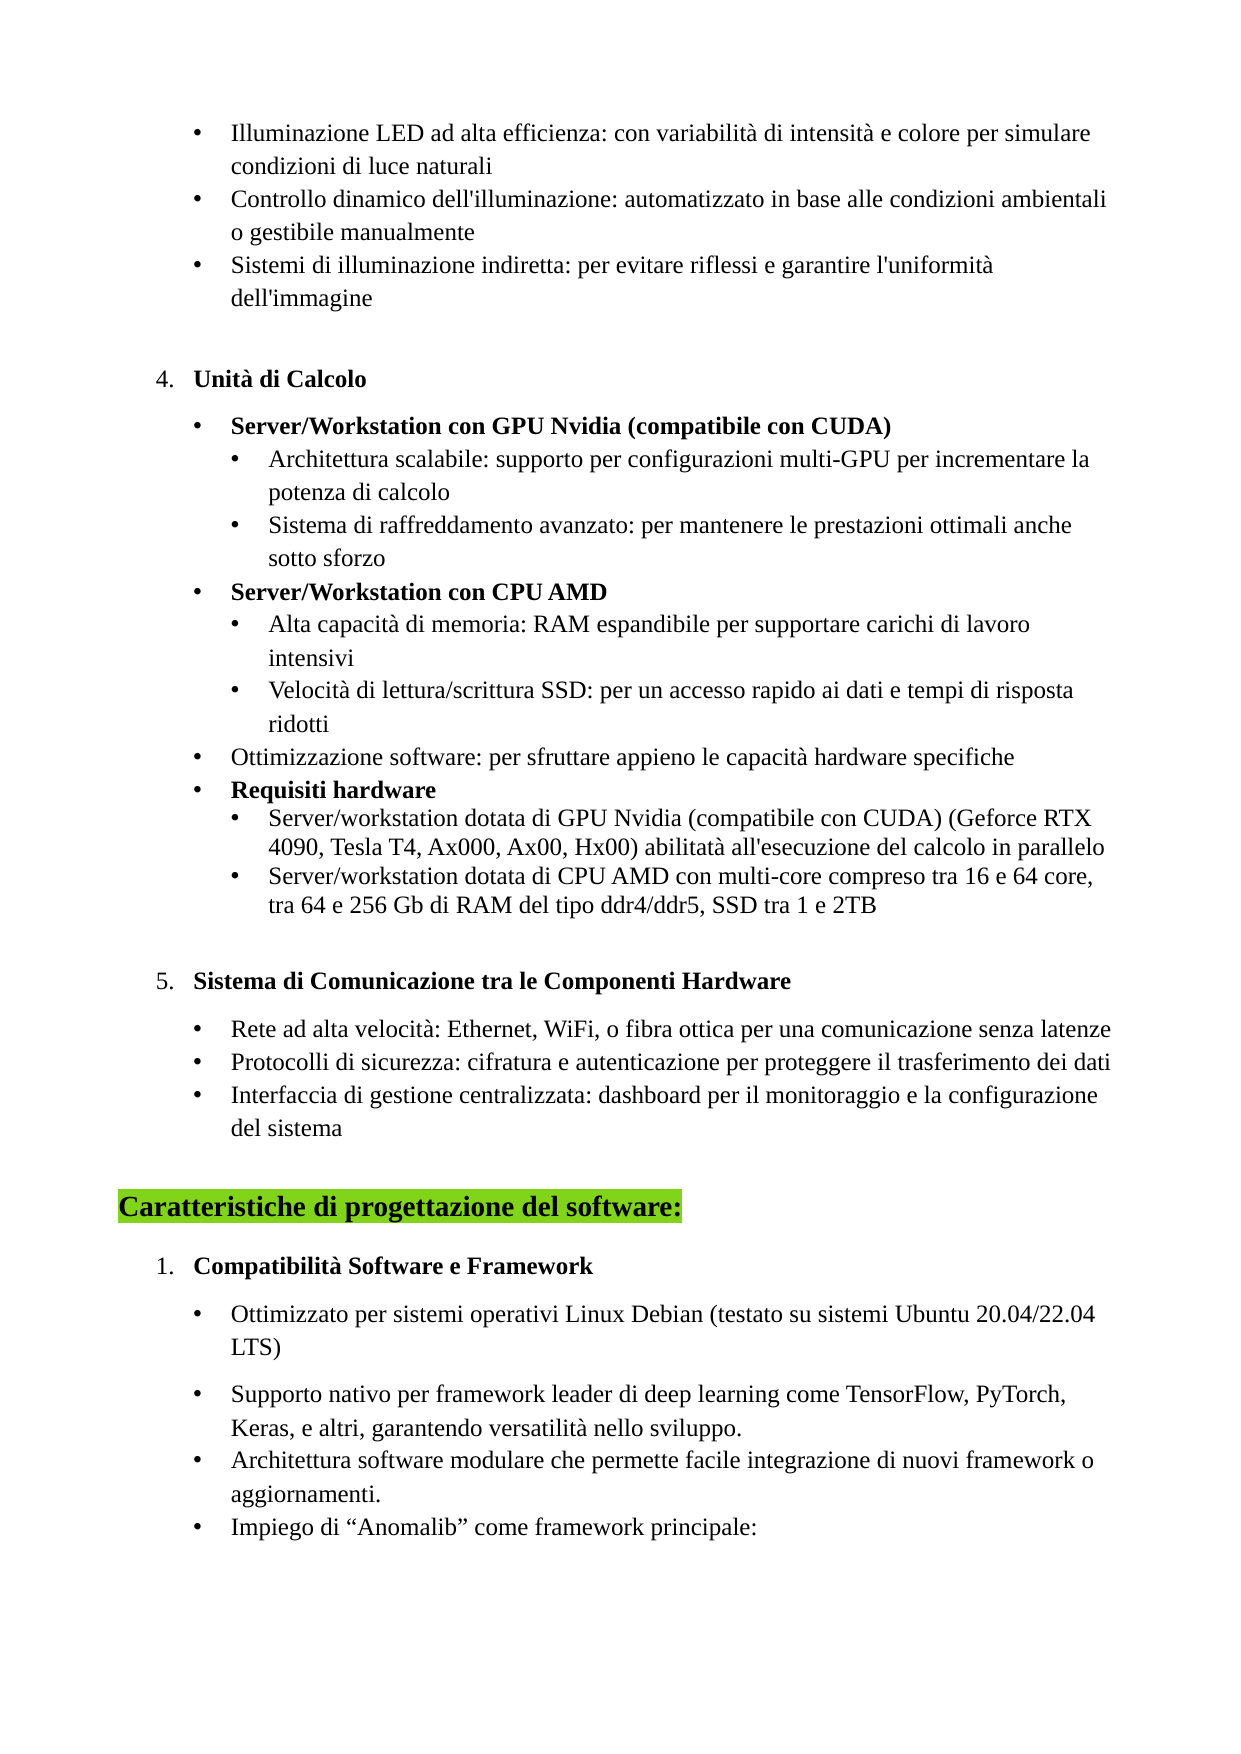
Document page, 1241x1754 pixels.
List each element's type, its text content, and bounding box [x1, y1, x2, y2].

text Caratteristiche di progettazione del software: [118, 1189, 1122, 1223]
list Server/Workstation con CPU AMD [193, 577, 1122, 605]
list Rete ad alta velocità: Ethernet, WiFi, o fibra ottica per una comunicazione senza latenze [193, 1014, 1122, 1042]
list Alta capacità di memoria: RAM espandibile per supportare carichi di lavoro intensivi [231, 609, 1122, 671]
list Architettura software modulare che permette facile integrazione di nuovi framework o aggiornamenti. [193, 1446, 1122, 1507]
list Server/workstation dotata di CPU AMD con multi-core compreso tra 16 e 64 core, tra 64 e 256 Gb di RAM del tipo ddr4/ddr5, SSD tra 1 e 2TB [231, 861, 1122, 918]
list Sistema di Comunicazione tra le Componenti Hardware [156, 966, 1122, 995]
list Ottimizzazione software: per sfruttare appieno le capacità hardware specifiche [193, 742, 1122, 770]
list Unità di Calcolo [156, 364, 1122, 393]
list Sistema di raffreddamento avanzato: per mantenere le prestazioni ottimali anche sotto sforzo [231, 511, 1122, 572]
list Illuminazione LED ad alta efficienza: con variabilità di intensità e colore per simulare condizioni di luce naturali [193, 118, 1122, 180]
list Velocità di lettura/scrittura SSD: per un accesso rapido ai dati e tempi di risposta ridotti [231, 676, 1122, 737]
list Server/Workstation con GPU Nvidia (compatibile con CUDA) [193, 411, 1122, 440]
list Impiego di “Anomalib” come framework principale: [193, 1512, 1122, 1540]
list Interfaccia di gestione centralizzata: dashboard per il monitoraggio e la configurazione del sistema [193, 1080, 1122, 1141]
list Protocolli di sicurezza: cifratura e autenticazione per proteggere il trasferimento dei dati [193, 1047, 1122, 1075]
list Compatibilità Software e Framework [156, 1251, 1122, 1280]
list Supporto nativo per framework leader di deep learning come TensorFlow, PyTorch, Keras, e altri, garantendo versatilità nello sviluppo. [193, 1379, 1122, 1441]
list Ottimizzato per sistemi operativi Linux Debian (testato su sistemi Ubuntu 20.04/22.04 LTS) [193, 1299, 1122, 1361]
list Server/workstation dotata di GPU Nvidia (compatibile con CUDA) (Geforce RTX 4090, Tesla T4, Ax000, Ax00, Hx00) abilitatà all'esecuzione del calcolo in parallelo [231, 803, 1122, 861]
list Controllo dinamico dell'illuminazione: automatizzato in base alle condizioni ambientali o gestibile manualmente [193, 184, 1122, 246]
list Architettura scalabile: supporto per configurazioni multi-GPU per incrementare la potenza di calcolo [231, 444, 1122, 506]
list Requisiti hardware [193, 775, 1122, 803]
list Sistemi di illuminazione indiretta: per evitare riflessi e garantire l'uniformità dell'immagine [193, 250, 1122, 312]
